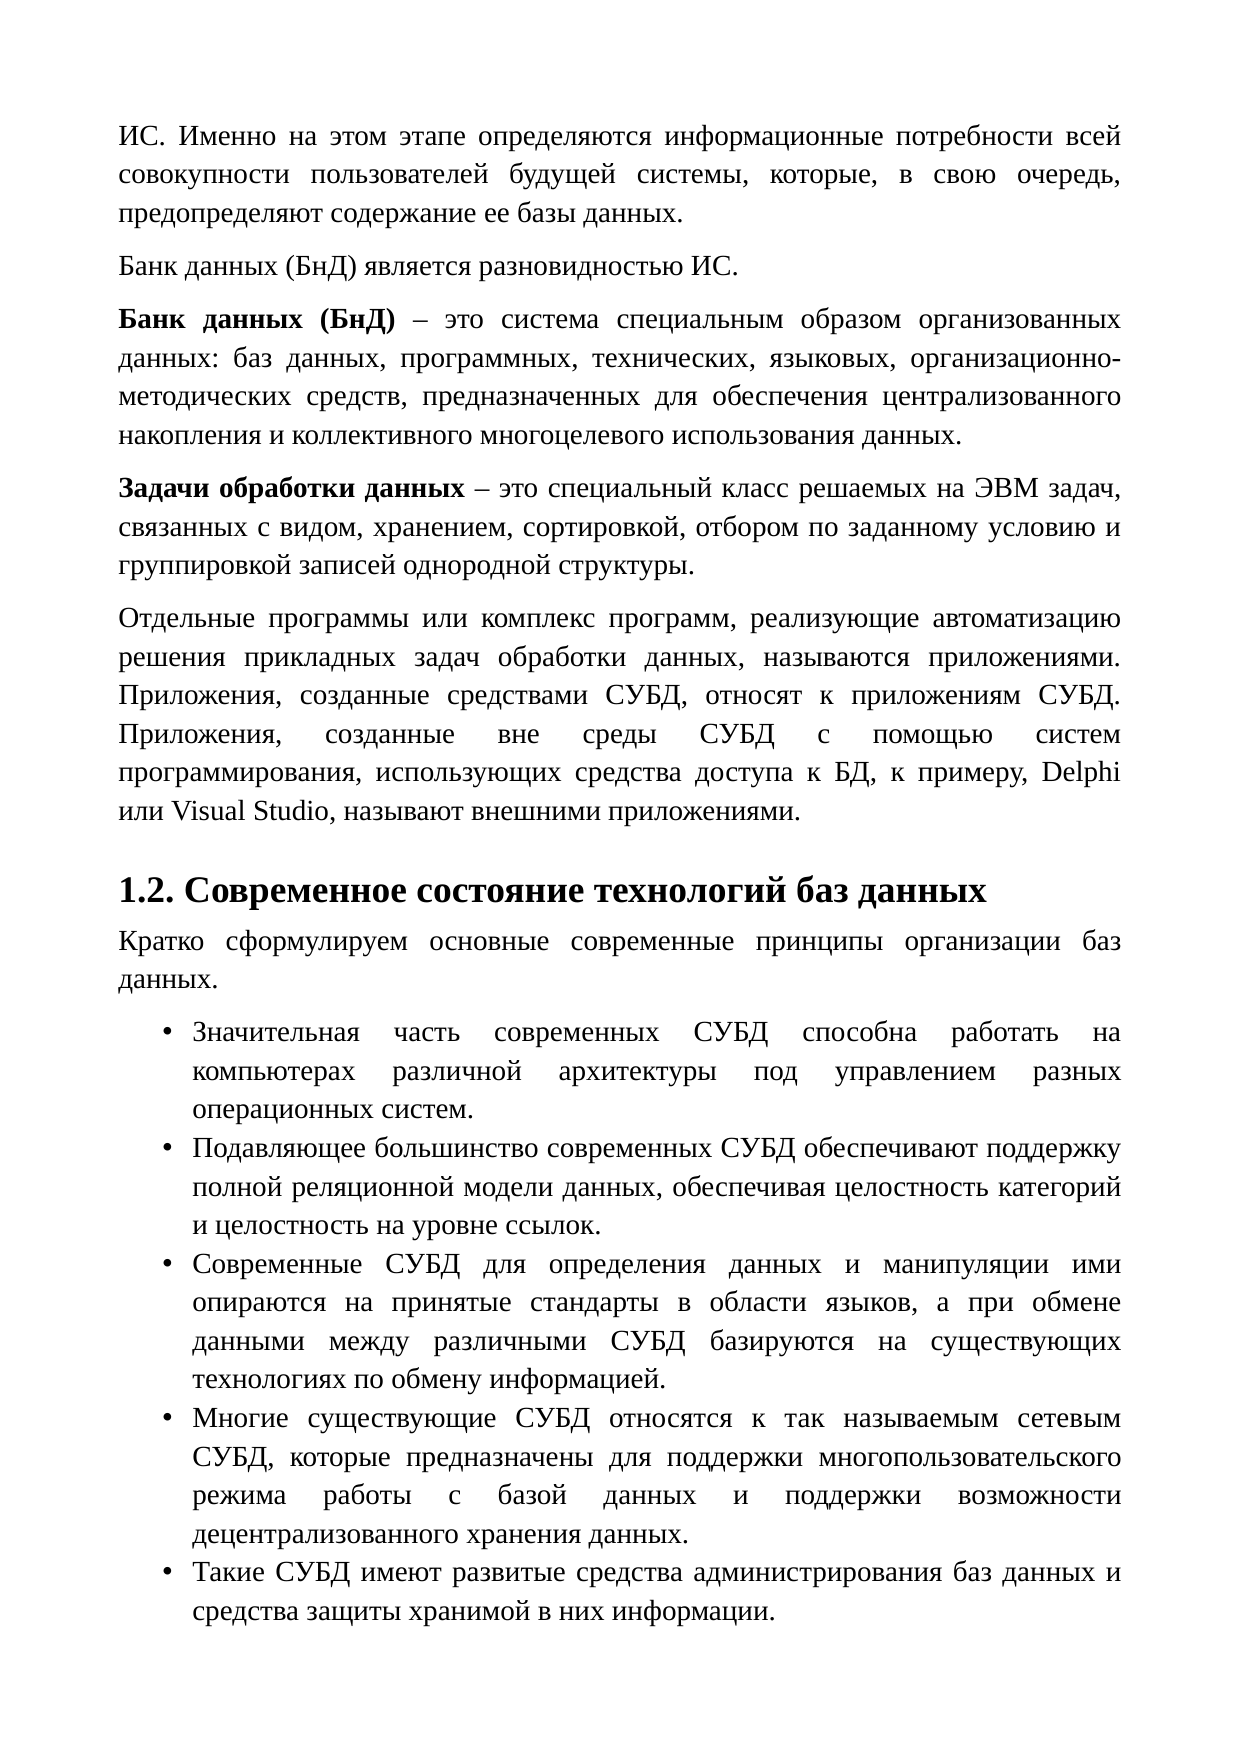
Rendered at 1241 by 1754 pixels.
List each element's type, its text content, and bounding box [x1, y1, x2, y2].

list Подавляющее большинство современных СУБД обеспечивают поддержку полной реляционной модели данных, обеспечивая целостность категорий и целостность на уровне ссылок. [162, 1130, 1122, 1241]
list Значительная часть современных СУБД способна работать на компьютерах различной архитектуры под управлением разных операционных систем. [162, 1014, 1122, 1125]
list Такие СУБД имеют развитые средства администрирования баз данных и средства защиты хранимой в них информации. [162, 1554, 1122, 1627]
list Современные СУБД для определения данных и манипуляции ими опираются на принятые стандарты в области языков, а при обмене данными между различными СУБД базируются на существующих технологиях по обмену информацией. [162, 1246, 1122, 1395]
list Многие существующие СУБД относятся к так называемым сетевым СУБД, которые предназначены для поддержки многопользовательского режима работы с базой данных и поддержки возможности децентрализованного хранения данных. [162, 1400, 1122, 1549]
text Банк данных (БнД) является разновидностью ИС. [118, 248, 1122, 282]
subtitle 1.2. Современное состояние технологий баз данных [118, 867, 1122, 910]
text Банк данных (БнД) – это система специальным образом организованных данных: баз данных, программных, технических, языковых, организационно-методических средств, предназначенных для обеспечения централизованного накопления и коллективного многоцелевого использования данных. [118, 301, 1122, 451]
text Задачи обработки данных – это специальный класс решаемых на ЭВМ задач, связанных с видом, хранением, сортировкой, отбором по заданному условию и группировкой записей однородной структуры. [118, 470, 1122, 581]
text Отдельные программы или комплекс программ, реализующие автоматизацию решения прикладных задач обработки данных, называются приложениями. Приложения, созданные средствами СУБД, относят к приложениям СУБД. Приложения, созданные вне среды СУБД с помощью систем программирования, использующих средства доступа к БД, к примеру, Delphi или Visual Studio, называют внешними приложениями. [118, 600, 1122, 827]
text Кратко сформулируем основные современные принципы организации баз данных. [118, 923, 1122, 995]
text ИС. Именно на этом этапе определяются информационные потребности всей совокупности пользователей будущей системы, которые, в свою очередь, предопределяют содержание ее базы данных. [118, 118, 1122, 229]
